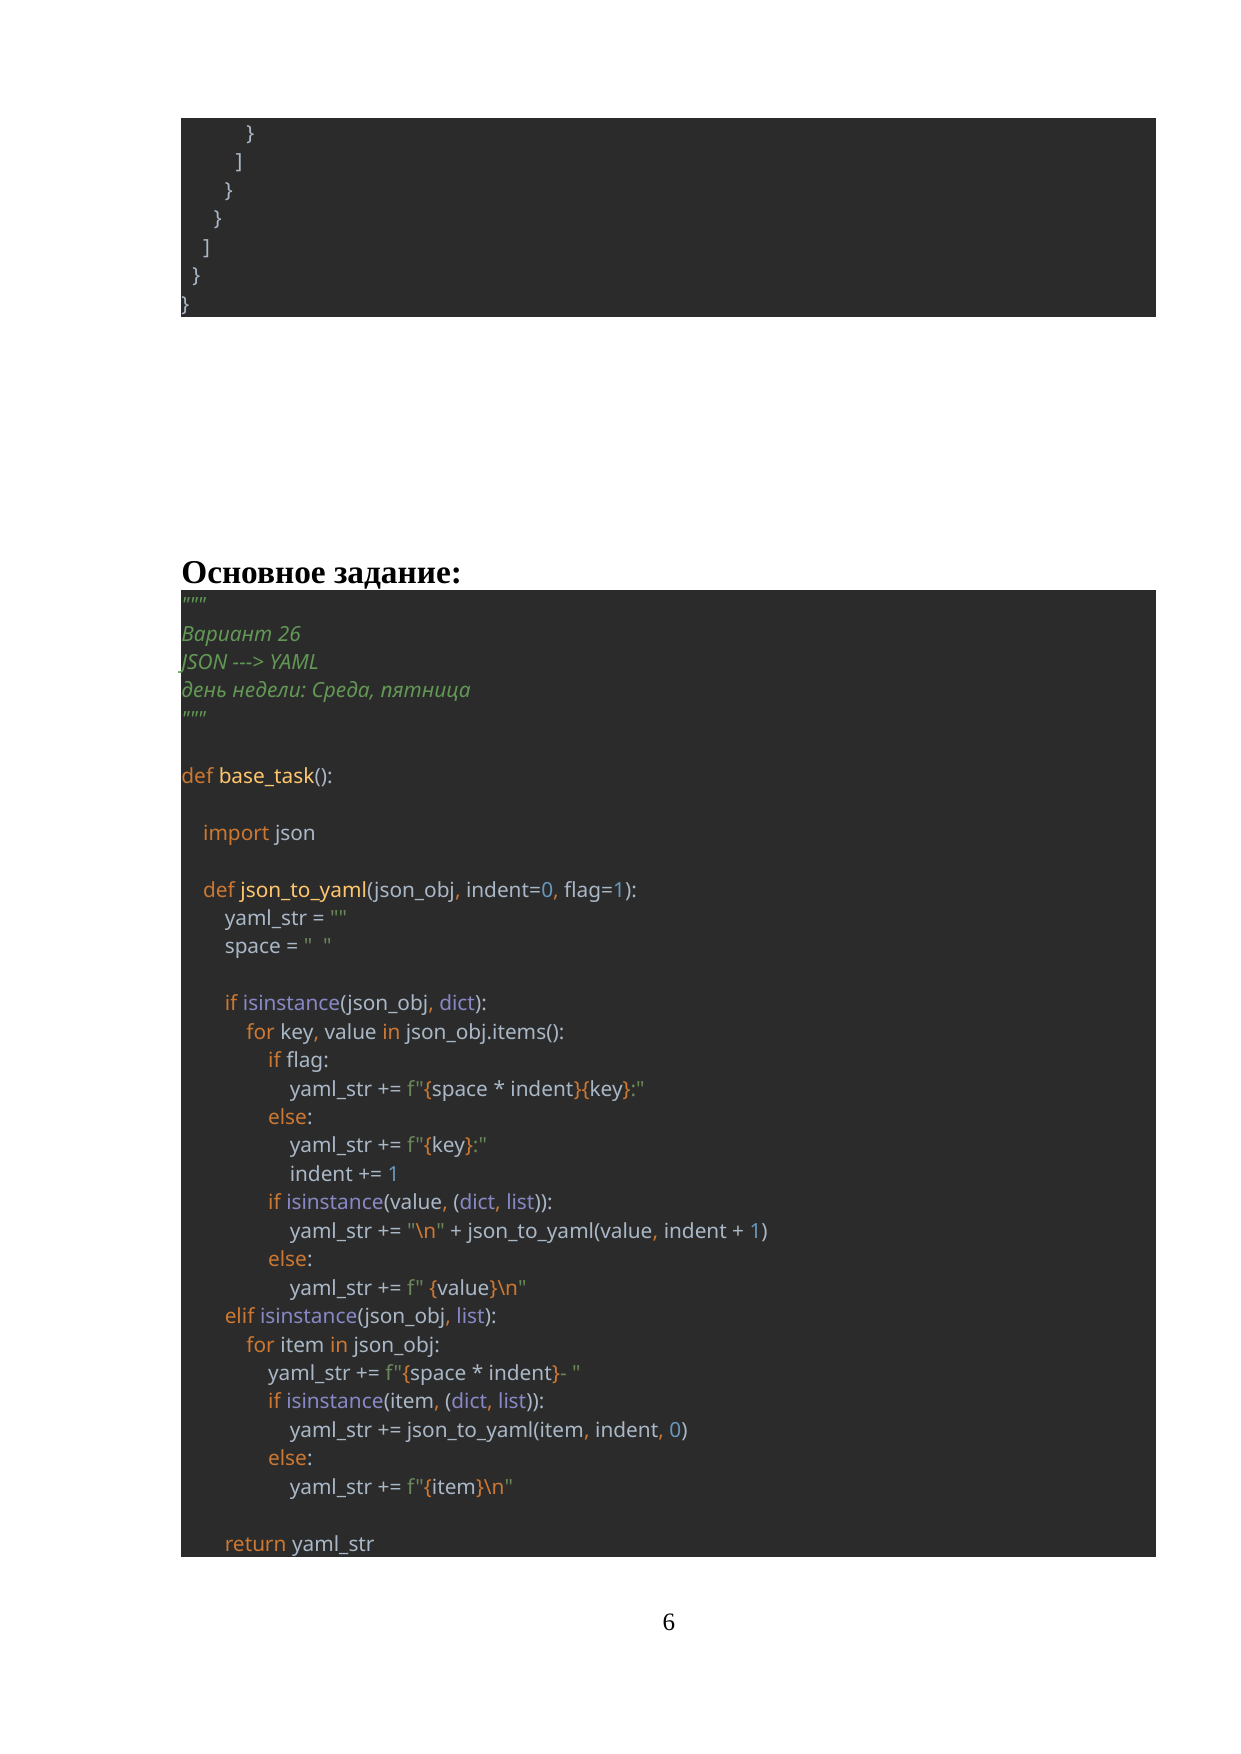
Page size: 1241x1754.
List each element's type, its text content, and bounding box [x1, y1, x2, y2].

text Основное задание: [181, 552, 1156, 590]
text """ Вариант 26 JSON ---> YAML день недели: Среда, пятница """ def base_task(): import json def json_to_yaml(json_obj, indent=0, flag=1): yaml_str = "" space = " " if isinstance(json_obj, dict): for key, value in json_obj.items(): if flag: yaml_str += f"{space * indent}{key}:" else: yaml_str += f"{key}:" indent += 1 if isinstance(value, (dict, list)): yaml_str += "\n" + json_to_yaml(value, indent + 1) else: yaml_str += f" {value}\n" elif isinstance(json_obj, list): for item in json_obj: yaml_str += f"{space * indent}- " if isinstance(item, (dict, list)): yaml_str += json_to_yaml(item, indent, 0) else: yaml_str += f"{item}\n" return yaml_str [181, 590, 1156, 1557]
text } ] } } ] } } [181, 118, 1156, 317]
